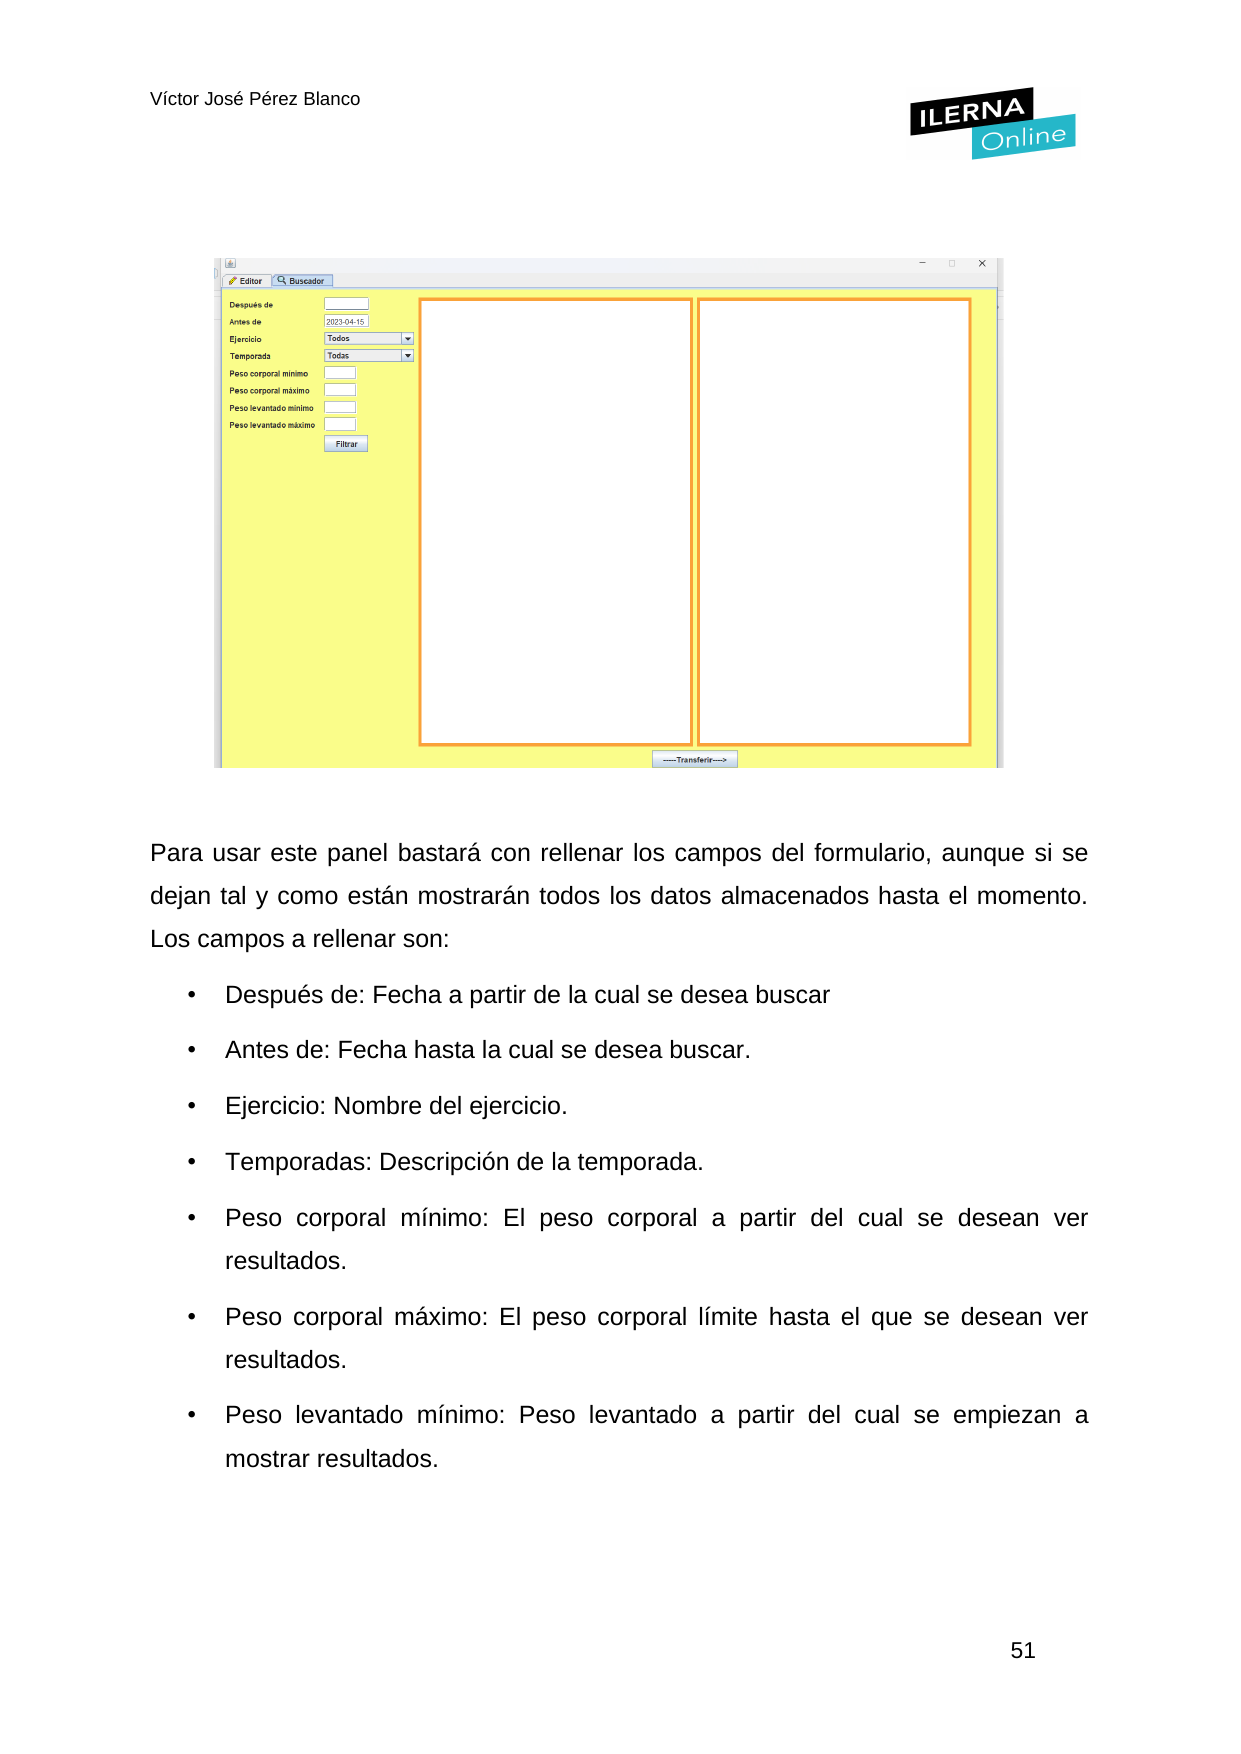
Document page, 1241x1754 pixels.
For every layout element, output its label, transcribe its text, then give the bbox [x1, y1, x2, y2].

text Para usar este panel bastará con rellenar los campos del formulario, aunque si se dejan tal y como están mostrarán todos los datos almacenados hasta el momento. Los campos a rellenar son: [150, 838, 1090, 953]
list Ejercicio: Nombre del ejercicio. [187, 1091, 1090, 1120]
list Peso corporal máximo: El peso corporal límite hasta el que se desean ver resultados. [187, 1302, 1090, 1373]
list Peso corporal mínimo: El peso corporal a partir del cual se desean ver resultados. [187, 1203, 1090, 1275]
list Peso levantado mínimo: Peso levantado a partir del cual se empiezan a mostrar resultados. [187, 1400, 1090, 1472]
list Después de: Fecha a partir de la cual se desea buscar [187, 980, 1090, 1009]
list Temporadas: Descripción de la temporada. [187, 1147, 1090, 1176]
list Antes de: Fecha hasta la cual se desea buscar. [187, 1036, 1090, 1064]
picture [905, 87, 1082, 160]
